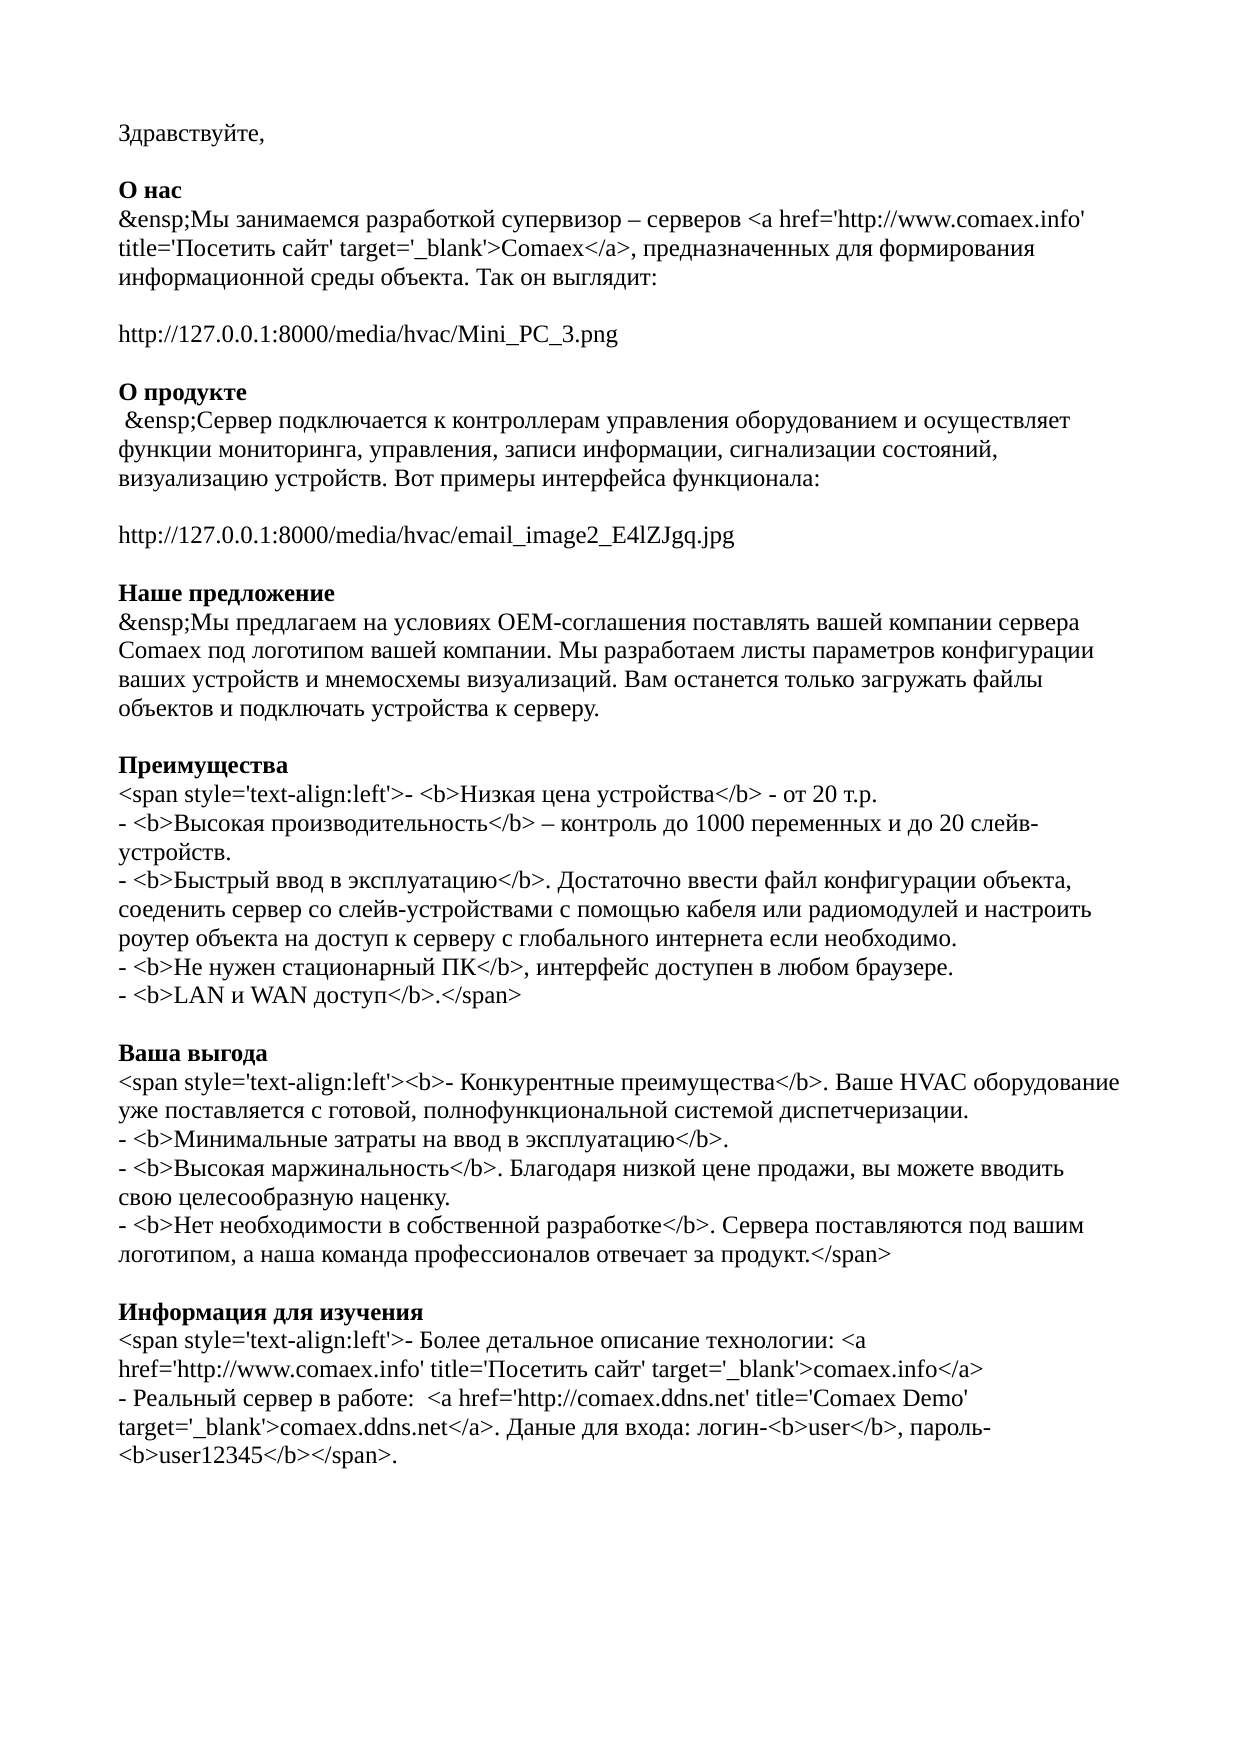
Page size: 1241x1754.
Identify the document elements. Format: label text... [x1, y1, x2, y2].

text - Реальный сервер в работе: <a href='http://comaex.ddns.net' title='Comaex Demo' target='_blank'>comaex.ddns.net</a>. Даные для входа: логин-<b>user</b>, пароль-<b>user12345</b></span>. [118, 1383, 1122, 1469]
text - <b>LAN и WAN доступ</b>.</span> [118, 981, 1122, 1009]
text - <b>Высокая маржинальность</b>. Благодаря низкой цене продажи, вы можете вводить свою целесообразную наценку. [118, 1153, 1122, 1211]
text http://127.0.0.1:8000/media/hvac/Mini_PC_3.png [118, 319, 1122, 348]
text http://127.0.0.1:8000/media/hvac/email_image2_E4lZJgq.jpg [118, 492, 1122, 549]
text <span style='text-align:left'>- Более детальное описание технологии: <a href='http://www.comaex.info' title='Посетить сайт' target='_blank'>comaex.info</a> [118, 1326, 1122, 1383]
text Преимущества [118, 751, 1122, 779]
text - <b>Не нужен стационарный ПК</b>, интерфейс доступен в любом браузере. [118, 952, 1122, 981]
text - <b>Нет необходимости в собственной разработке</b>. Сервера поставляются под вашим логотипом, а наша команда профессионалов отвечает за продукт.</span> [118, 1211, 1122, 1268]
text - <b>Быстрый ввод в эксплуатацию</b>. Достаточно ввести файл конфигурации объекта, соеденить сервер со слейв-устройствами с помощью кабеля или радиомодулей и настроить роутер объекта на доступ к серверу с глобального интернета если необходимо. [118, 866, 1122, 952]
text О нас &ensp;Мы занимаемся разработкой супервизор – серверов <a href='http://www.comaex.info' title='Посетить сайт' target='_blank'>Comaex</a>, предназначенных для формирования информационной среды объекта. Так он выглядит: [118, 176, 1122, 291]
text Информация для изучения [118, 1297, 1122, 1326]
text - <b>Минимальные затраты на ввод в эксплуатацию</b>. [118, 1124, 1122, 1153]
text Здравствуйте, [118, 118, 1122, 147]
text Наше предложение &ensp;Мы предлагаем на условиях OEM-соглашения поставлять вашей компании сервера Comaex под логотипом вашей компании. Мы разработаем листы параметров конфигурации ваших устройств и мнемосхемы визуализаций. Вам останется только загружать файлы объектов и подключать устройства к серверу. [118, 578, 1122, 722]
text - <b>Высокая производительность</b> – контроль до 1000 переменных и до 20 слейв-устройств. [118, 808, 1122, 866]
text <span style='text-align:left'>- <b>Низкая цена устройства</b> - от 20 т.р. [118, 779, 1122, 808]
text О продукте &ensp;Сервер подключается к контроллерам управления оборудованием и осуществляет функции мониторинга, управления, записи информации, сигнализации состояний, визуализацию устройств. Вот примеры интерфейса функционала: [118, 377, 1122, 492]
text <span style='text-align:left'><b>- Конкурентные преимущества</b>. Ваше HVAC оборудование уже поставляется с готовой, полнофункциональной системой диспетчеризации. [118, 1067, 1122, 1124]
text Ваша выгода [118, 1038, 1122, 1067]
